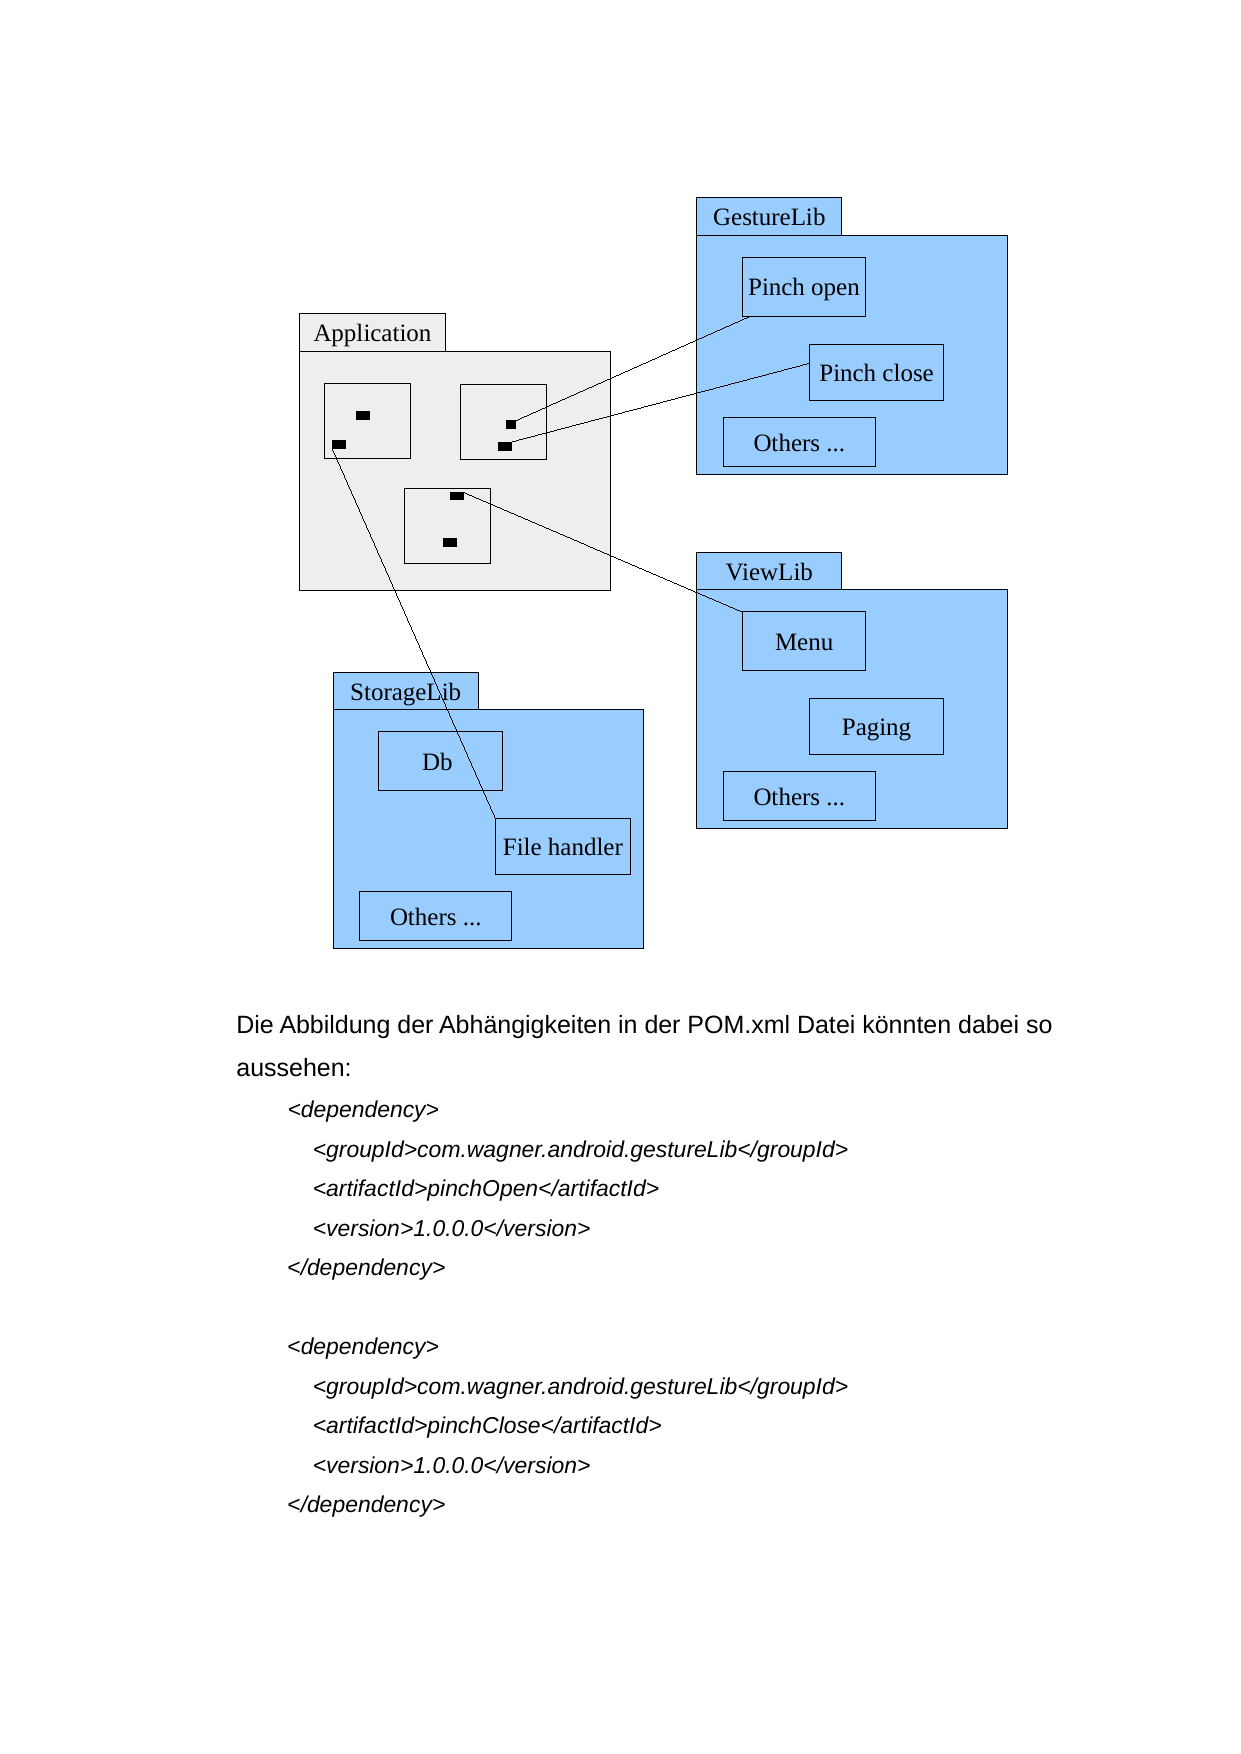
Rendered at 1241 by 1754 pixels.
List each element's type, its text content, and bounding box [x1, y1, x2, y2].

text </dependency> [236, 1491, 1063, 1517]
text <dependency> [236, 1333, 1063, 1359]
text <dependency> [236, 1096, 1063, 1123]
text <groupId>com.wagner.android.gestureLib</groupId> [236, 1136, 1063, 1162]
text <groupId>com.wagner.android.gestureLib</groupId> [236, 1373, 1063, 1399]
text <version>1.0.0.0</version> [236, 1452, 1063, 1478]
text Die Abbildung der Abhängigkeiten in der POM.xml Datei könnten dabei so aussehen: [236, 1010, 1063, 1082]
text <artifactId>pinchClose</artifactId> [236, 1412, 1063, 1438]
text <version>1.0.0.0</version> [236, 1215, 1063, 1241]
text <artifactId>pinchOpen</artifactId> [236, 1175, 1063, 1202]
text </dependency> [236, 1254, 1063, 1281]
